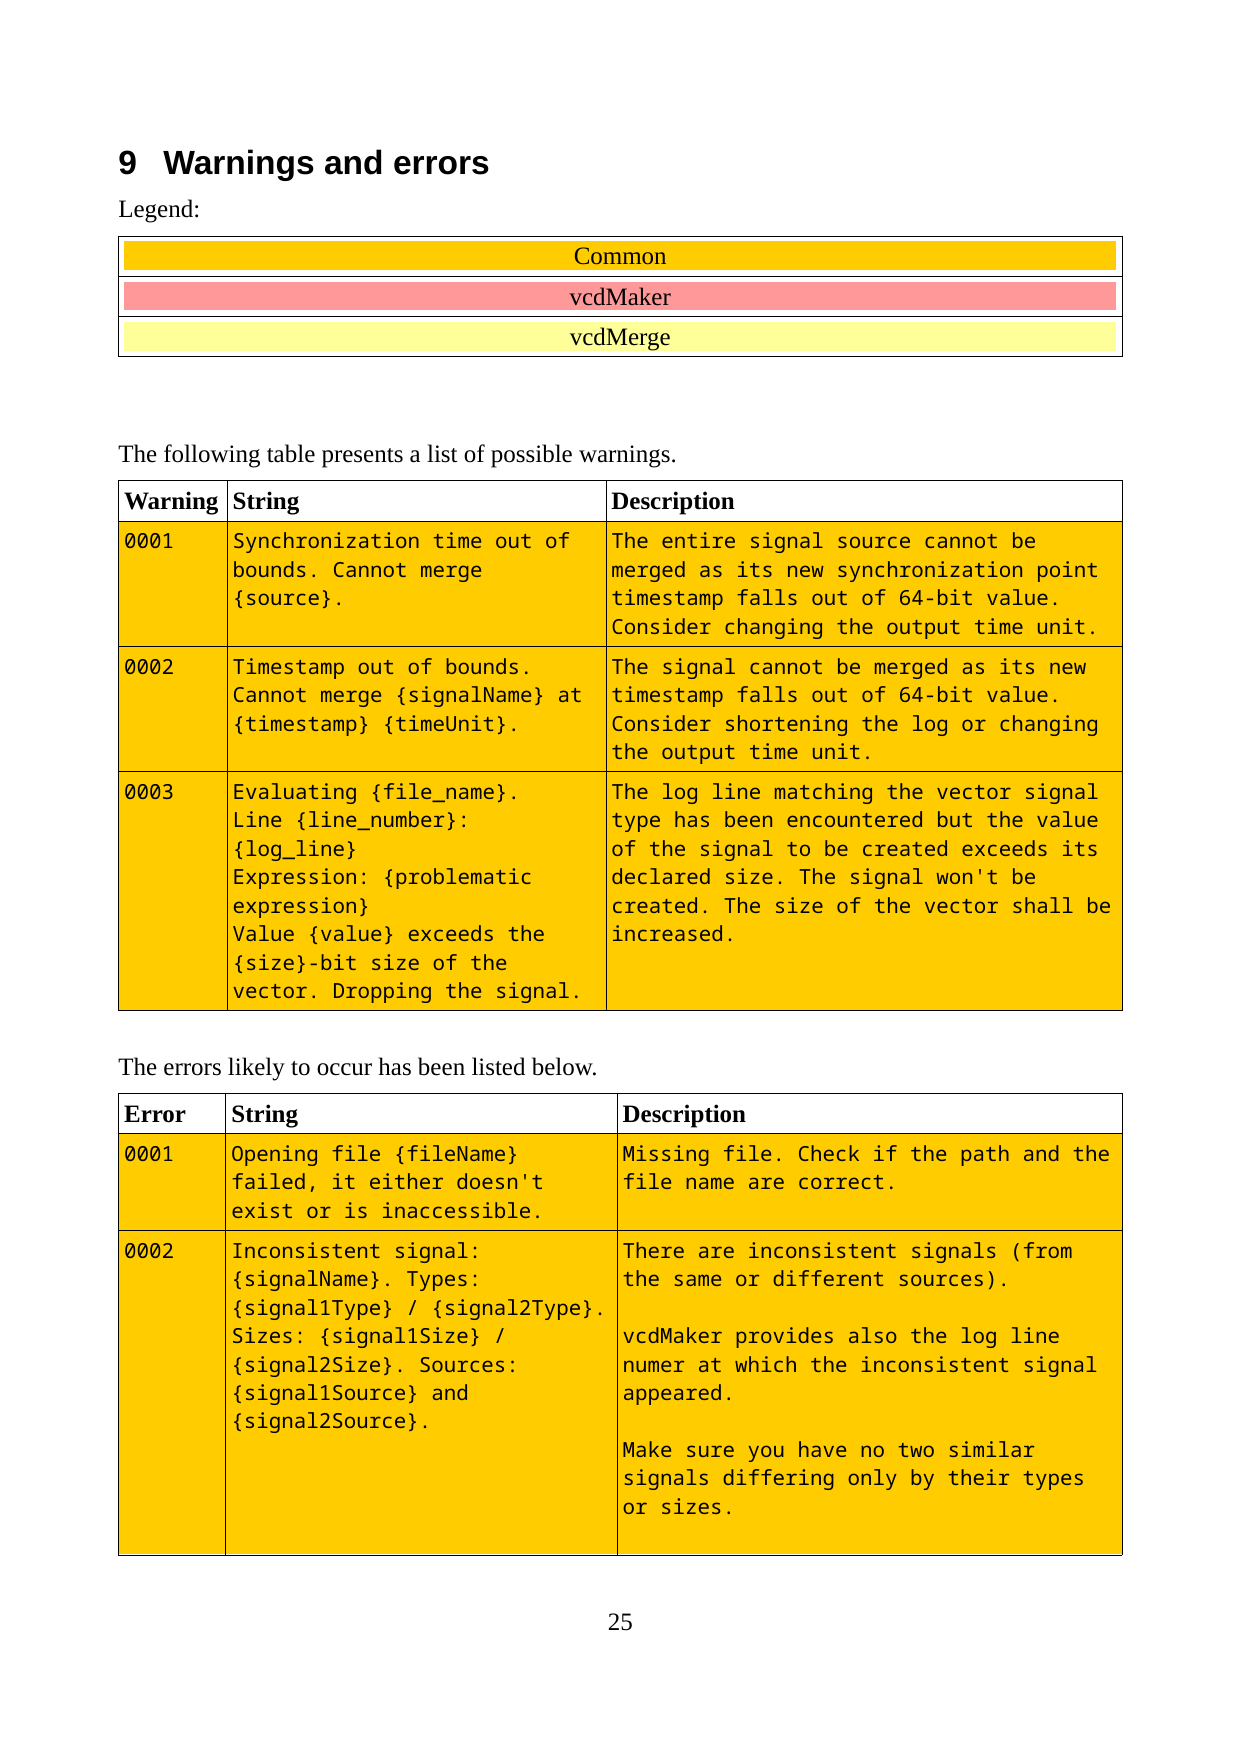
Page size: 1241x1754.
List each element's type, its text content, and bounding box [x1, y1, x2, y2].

text The following table presents a list of possible warnings. [118, 439, 1122, 468]
table_cell 0001 [119, 1134, 225, 1230]
table_header Common [119, 237, 1122, 276]
table_cell Synchronization time out of bounds. Cannot merge {source}. [228, 522, 606, 646]
table_cell The entire signal source cannot be merged as its new synchronization point timestamp falls out of 64-bit value. Consider changing the output time unit. [607, 522, 1122, 646]
table_cell 0002 [119, 647, 227, 771]
table_header Warning [119, 481, 227, 521]
table_cell 0002 [119, 1231, 225, 1554]
table_cell Timestamp out of bounds. Cannot merge {signalName} at {timestamp} {timeUnit}. [228, 647, 606, 771]
subtitle Warnings and errors [118, 143, 1122, 182]
table_cell Evaluating {file_name}. Line {line_number}: {log_line} Expression: {problematic expression} Value {value} exceeds the {size}-bit size of the vector. Dropping the signal. [228, 772, 606, 1010]
table_cell Inconsistent signal: {signalName}. Types: {signal1Type} / {signal2Type}. Sizes: {signal1Size} / {signal2Size}. Sources: {signal1Source} and {signal2Source}. [226, 1231, 617, 1554]
table_cell vcdMerge [119, 317, 1122, 356]
table_cell The signal cannot be merged as its new timestamp falls out of 64-bit value. Consider shortening the log or changing the output time unit. [607, 647, 1122, 771]
table_cell Opening file {fileName} failed, it either doesn't exist or is inaccessible. [226, 1134, 617, 1230]
table_cell 0001 [119, 522, 227, 646]
table_header Description [607, 481, 1122, 521]
table_header Error [119, 1094, 225, 1133]
text Legend: [118, 194, 1122, 223]
table_header Description [618, 1094, 1122, 1133]
table_cell 0003 [119, 772, 227, 1010]
table_cell Missing file. Check if the path and the file name are correct. [618, 1134, 1122, 1230]
table_header String [228, 481, 606, 521]
table_header String [226, 1094, 617, 1133]
table_cell vcdMaker [119, 277, 1122, 316]
table_cell There are inconsistent signals (from the same or different sources). vcdMaker provides also the log line numer at which the inconsistent signal appeared. Make sure you have no two similar signals differing only by their types or sizes. [618, 1231, 1122, 1554]
table_cell The log line matching the vector signal type has been encountered but the value of the signal to be created exceeds its declared size. The signal won't be created. The size of the vector shall be increased. [607, 772, 1122, 1010]
text The errors likely to occur has been listed below. [118, 1052, 1122, 1080]
